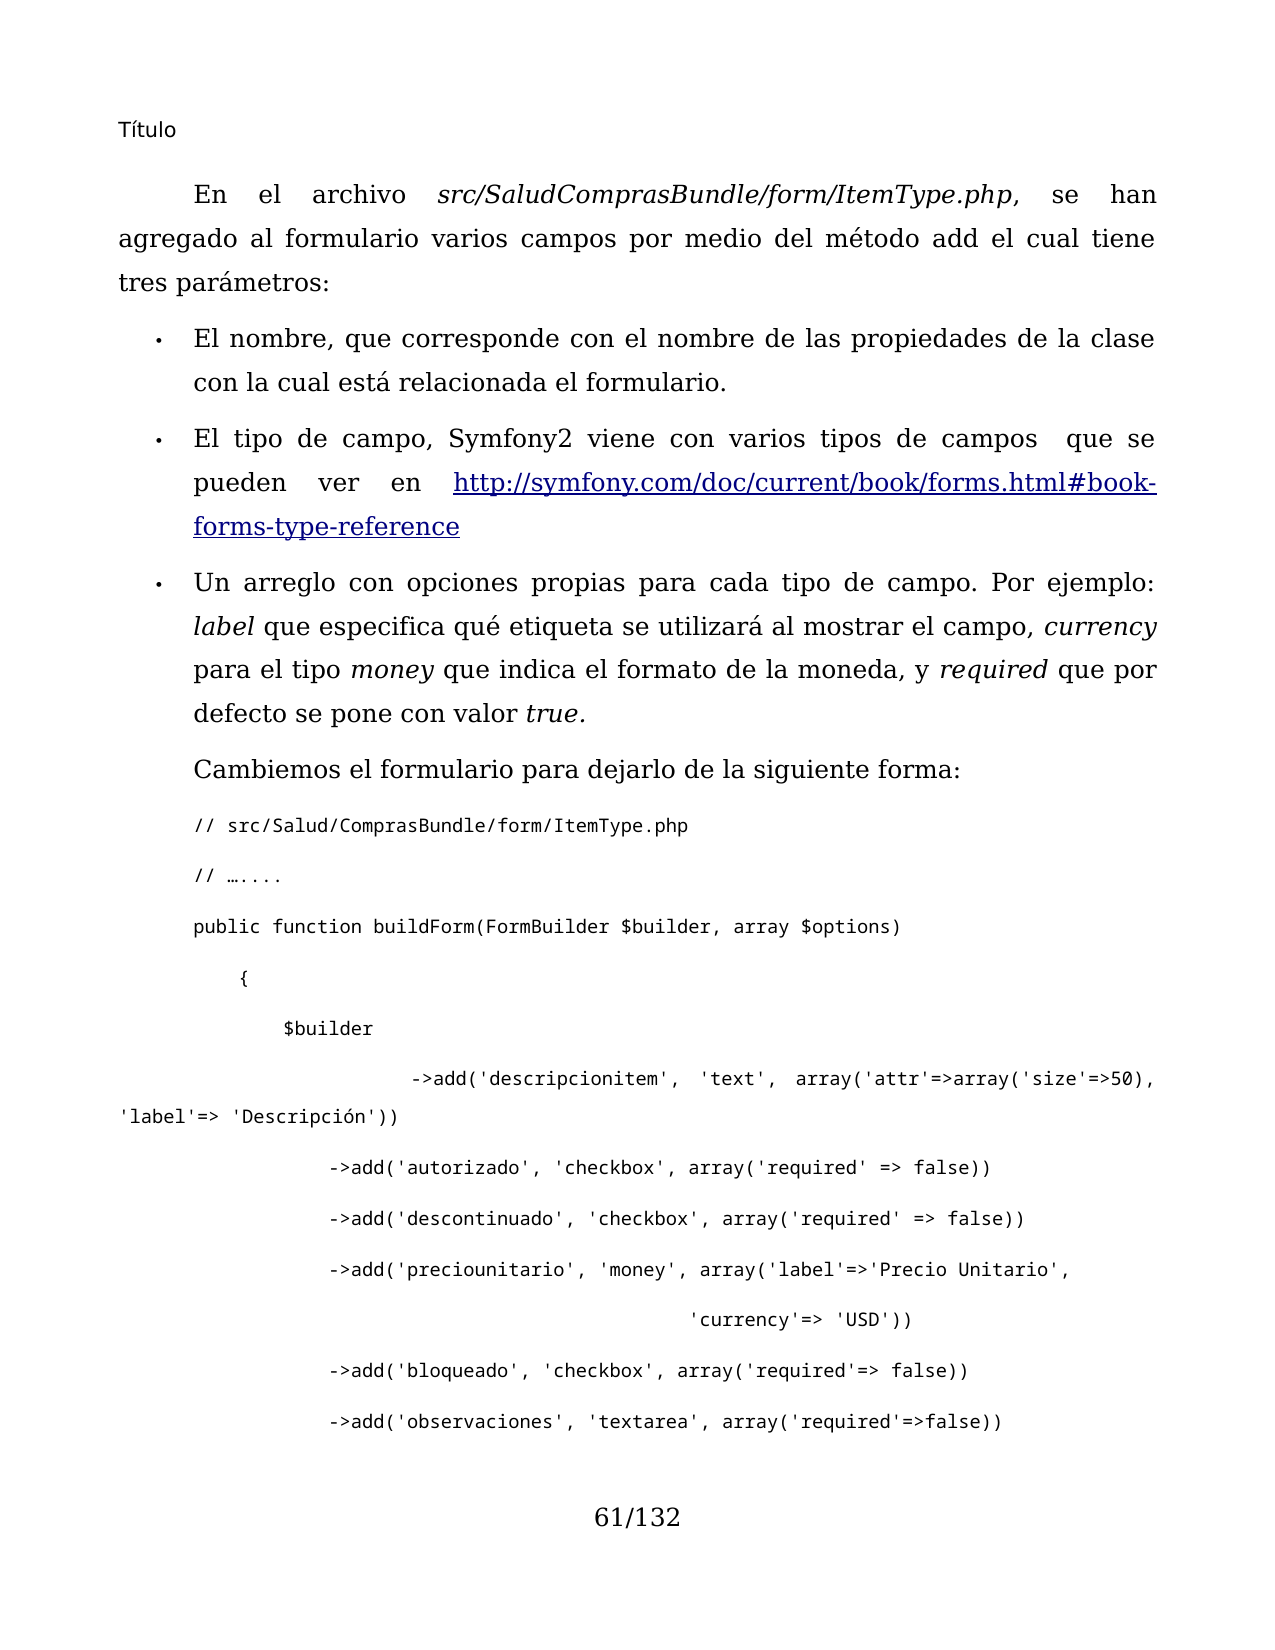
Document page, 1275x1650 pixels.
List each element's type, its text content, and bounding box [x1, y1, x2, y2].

text ->add('bloqueado', 'checkbox', array('required'=> false)) [118, 1357, 1157, 1383]
text // src/Salud/ComprasBundle/form/ItemType.php [118, 812, 1157, 837]
text 'currency'=> 'USD')) [118, 1307, 1157, 1332]
list El tipo de campo, Symfony2 viene con varios tipos de campos que se pueden ver en http://symfony.com/doc/current/book/forms.html#book-forms-type-reference [156, 424, 1157, 541]
text // ….... [118, 863, 1157, 888]
list Un arreglo con opciones propias para cada tipo de campo. Por ejemplo: label que especifica qué etiqueta se utilizará al mostrar el campo, currency para el tipo money que indica el formato de la moneda, y required que por defecto se pone con valor true. [156, 568, 1157, 729]
text ->add('descripcionitem', 'text', array('attr'=>array('size'=>50), 'label'=> 'Descripción')) [118, 1066, 1157, 1129]
text ->add('descontinuado', 'checkbox', array('required' => false)) [118, 1205, 1157, 1231]
text Cambiemos el formulario para dejarlo de la siguiente forma: [118, 756, 1157, 785]
text { [118, 964, 1157, 990]
text $builder [118, 1015, 1157, 1040]
text ->add('autorizado', 'checkbox', array('required' => false)) [118, 1154, 1157, 1180]
text public function buildForm(FormBuilder $builder, array $options) [118, 913, 1157, 939]
text ->add('observaciones', 'textarea', array('required'=>false)) [118, 1408, 1157, 1434]
text ->add('preciounitario', 'money', array('label'=>'Precio Unitario', [118, 1256, 1157, 1282]
text En el archivo src/SaludComprasBundle/form/ItemType.php, se han agregado al formulario varios campos por medio del método add el cual tiene tres parámetros: [118, 181, 1157, 297]
list El nombre, que corresponde con el nombre de las propiedades de la clase con la cual está relacionada el formulario. [156, 324, 1157, 397]
